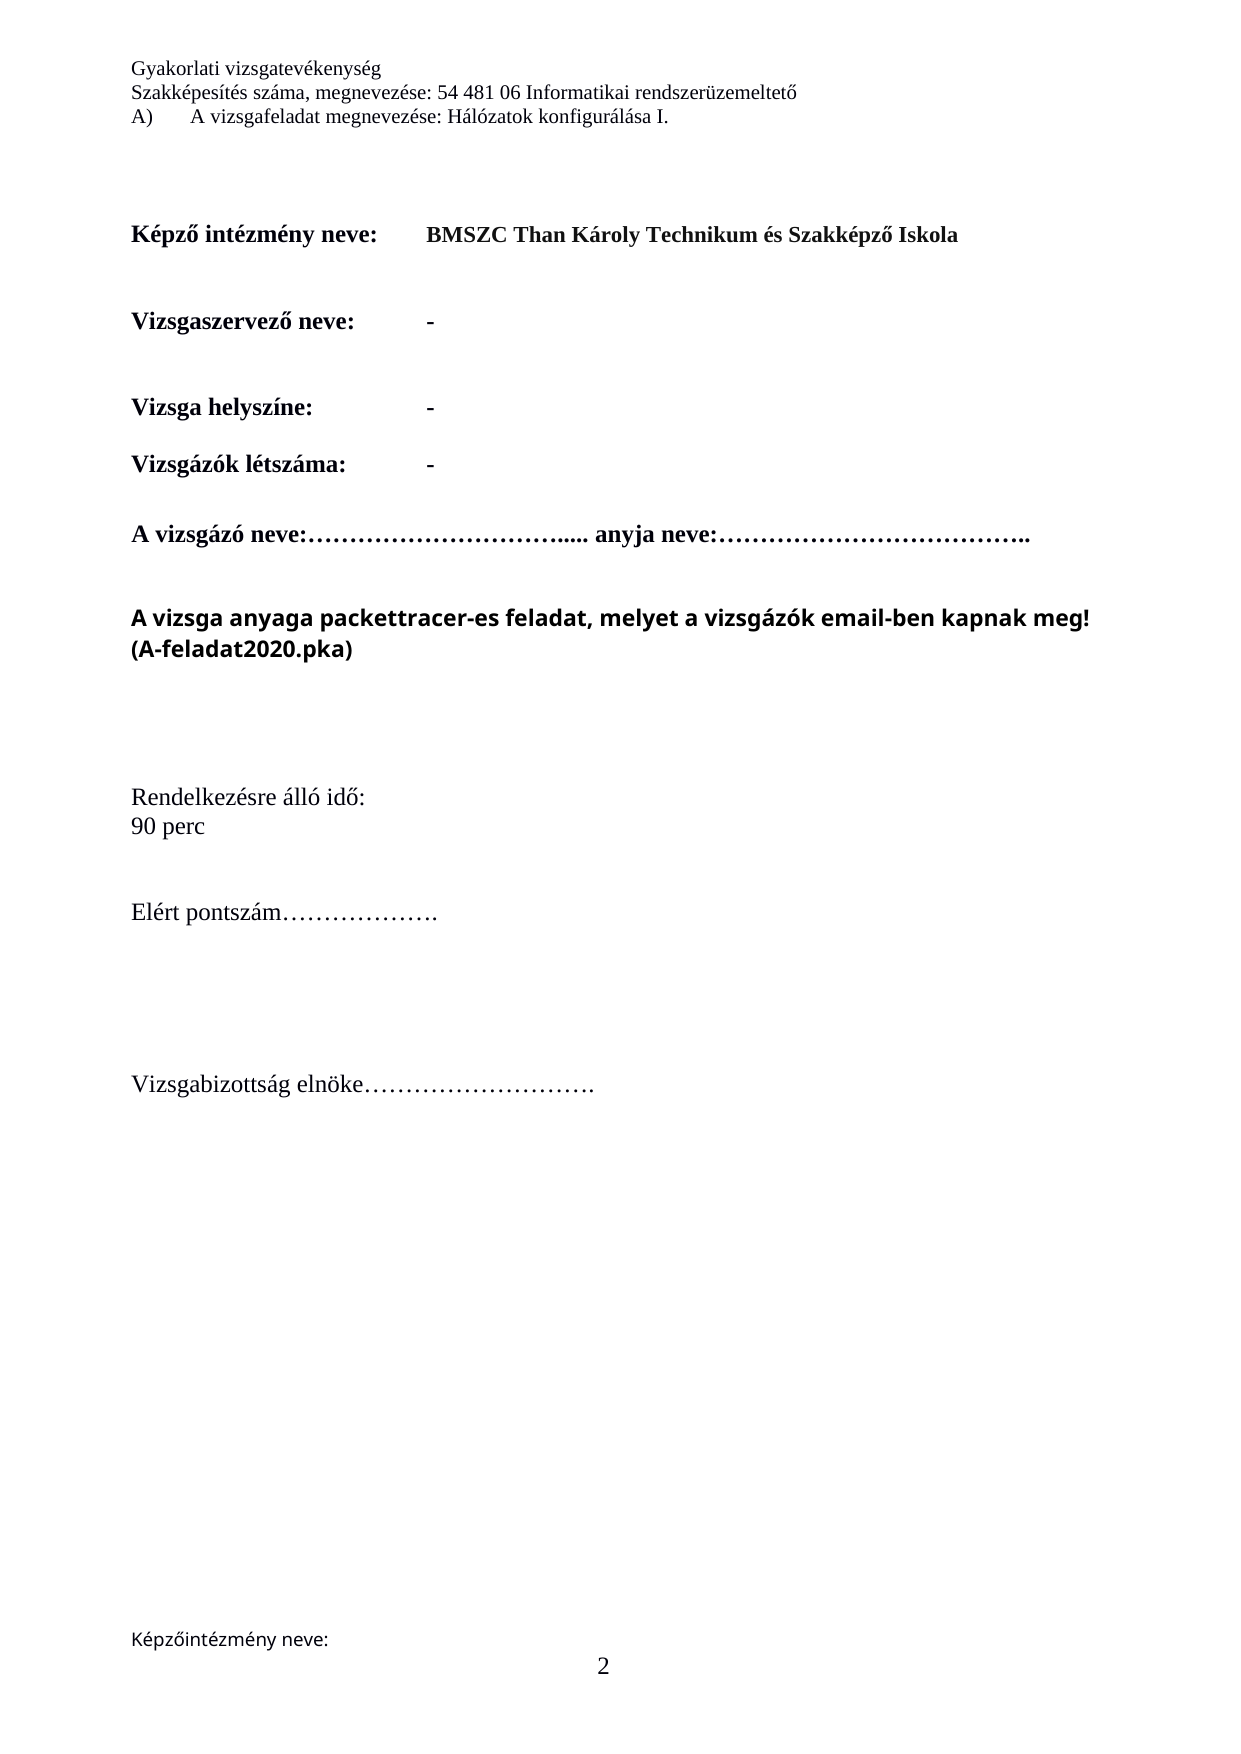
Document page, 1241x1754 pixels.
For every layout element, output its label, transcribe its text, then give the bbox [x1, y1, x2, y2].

text Vizsga helyszíne: - [131, 392, 1122, 421]
subtitle A vizsgázó neve:………………………… anyja neve:……………………………….. [131, 519, 1122, 548]
text Képző intézmény neve: BMSZC Than Károly Technikum és Szakképző Iskola [131, 219, 1012, 248]
text Vizsgabizottság elnöke………………………. [131, 1069, 1122, 1098]
text Vizsgaszervező neve: - [131, 306, 1122, 334]
text Rendelkezésre álló idő: 90 perc [131, 782, 1122, 839]
text Vizsgázók létszáma: - [131, 449, 1122, 478]
text Elért pontszám………………. [131, 897, 1122, 926]
list A vizsga anyaga packettracer-es feladat, melyet a vizsgázók email-ben kapnak meg! (A-feladat2020.pka) [131, 602, 1122, 664]
